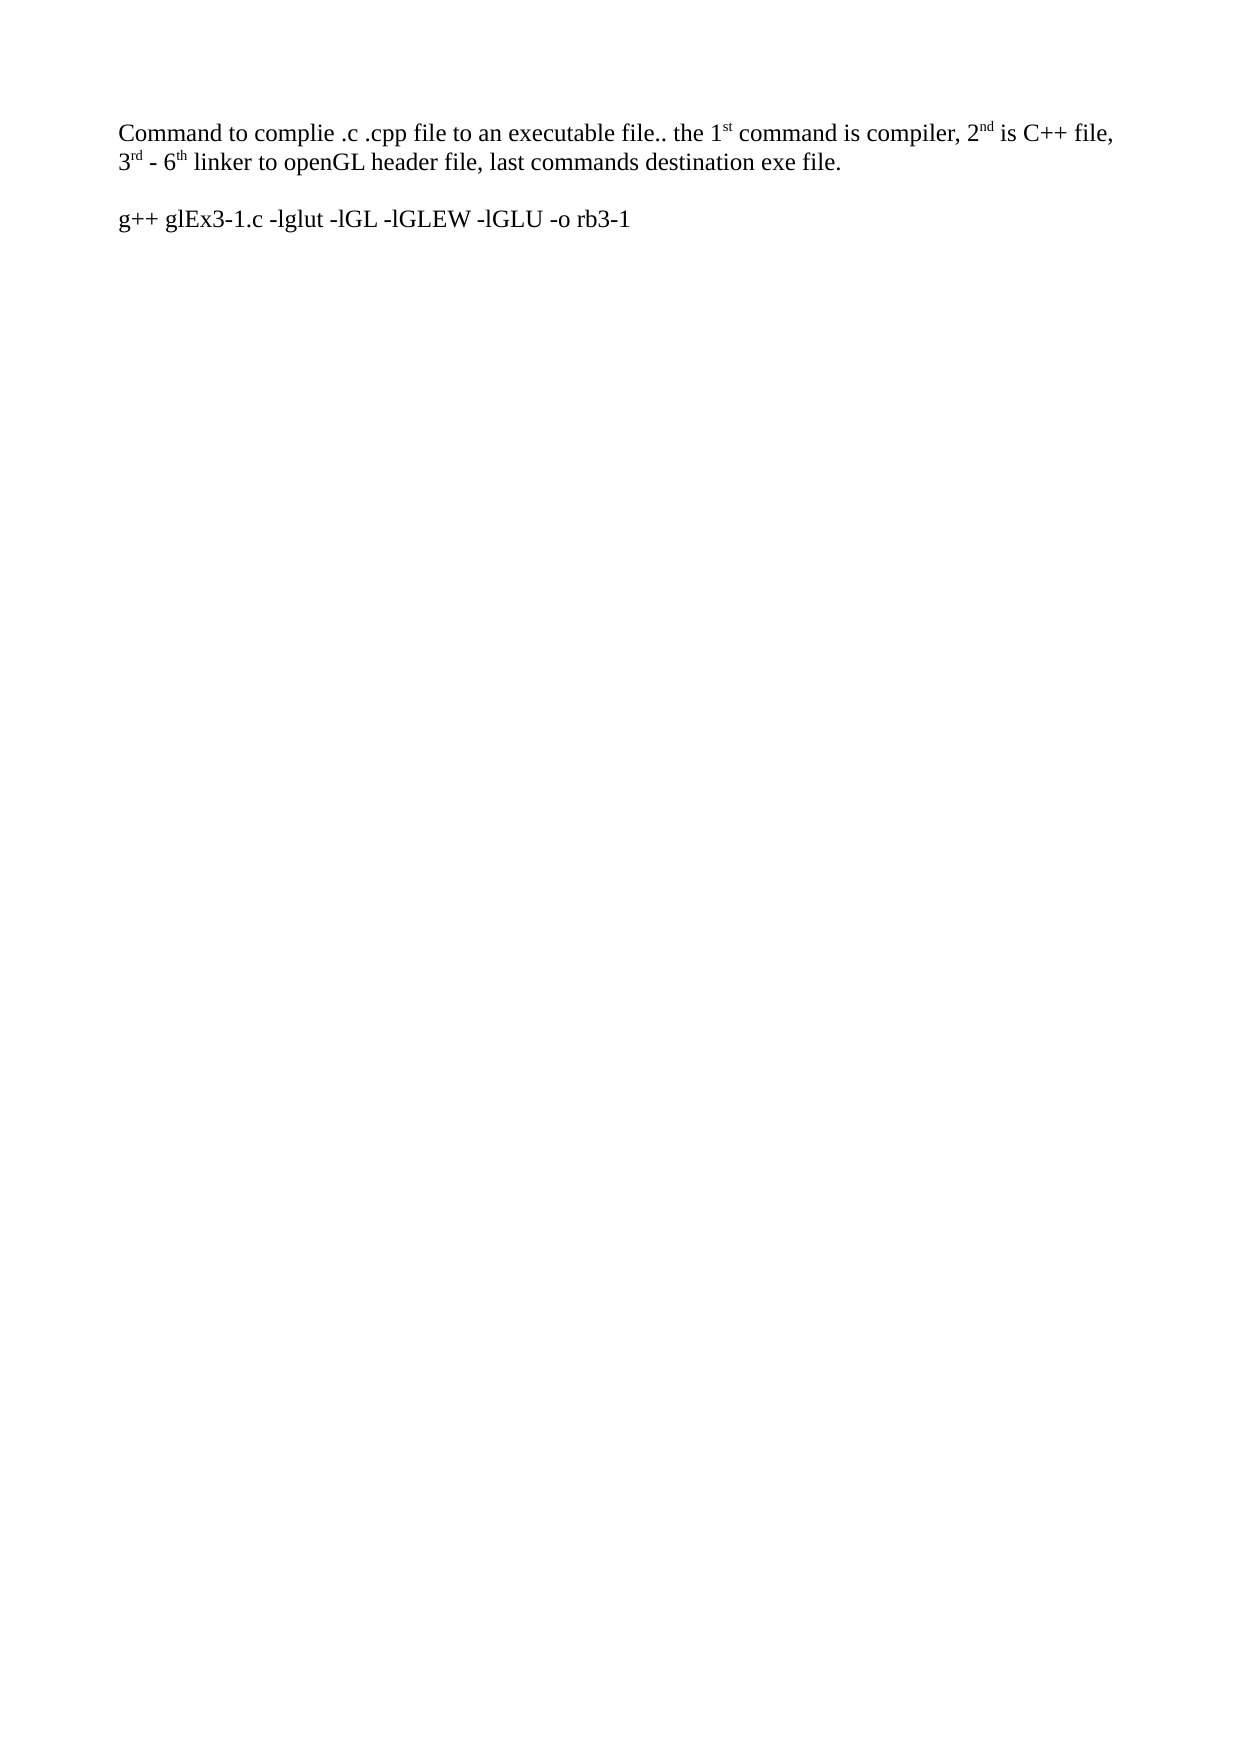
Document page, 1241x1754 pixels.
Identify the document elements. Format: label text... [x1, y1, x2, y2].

text g++ glEx3-1.c -lglut -lGL -lGLEW -lGLU -o rb3-1 [118, 204, 1122, 233]
text Command to complie .c .cpp file to an executable file.. the 1st command is compiler, 2nd is C++ file, 3rd - 6th linker to openGL header file, last commands destination exe file. [118, 118, 1122, 176]
